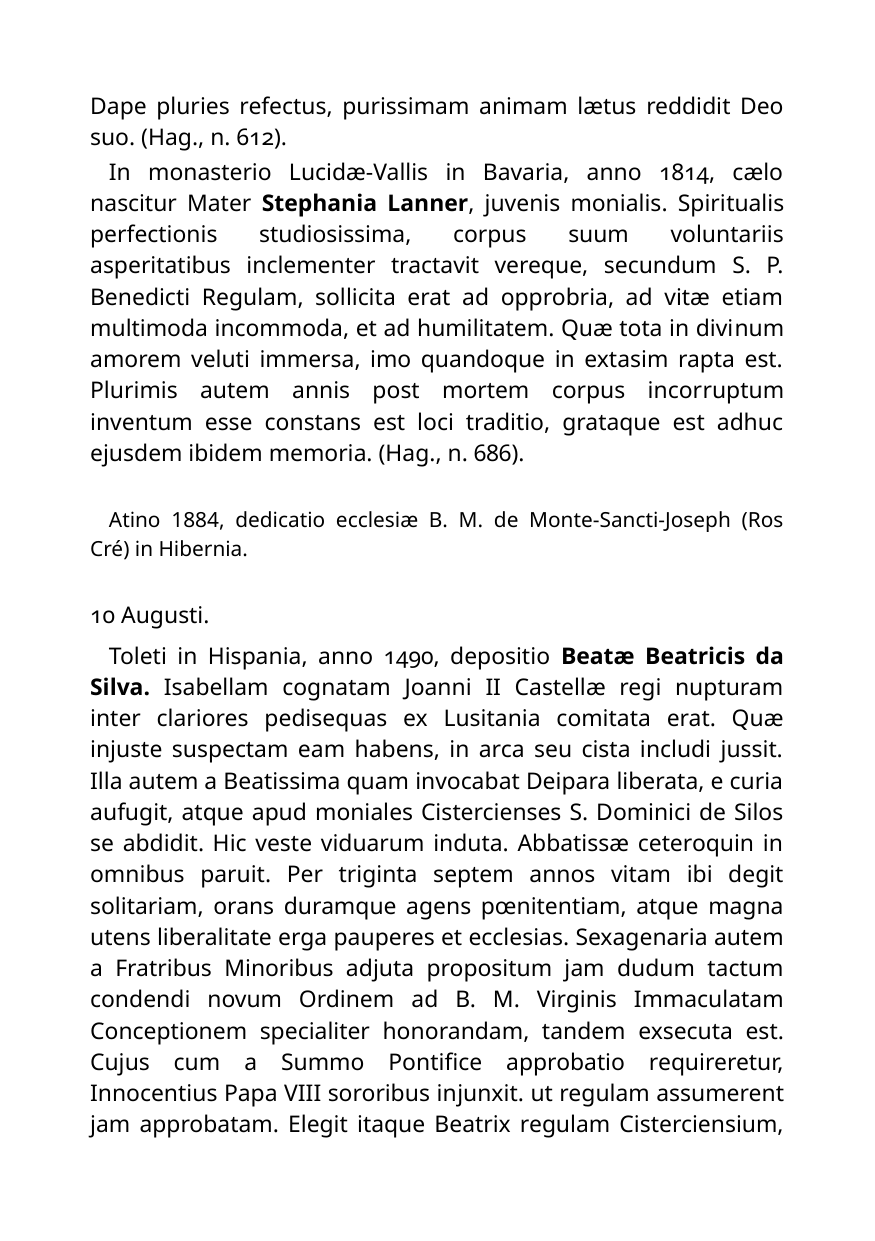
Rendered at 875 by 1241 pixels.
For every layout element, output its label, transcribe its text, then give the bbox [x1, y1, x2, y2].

text Toleti in Hispania, anno 1490, depositio Beatæ Beatricis da Silva. Isabellam cognatam Joanni II Castellæ regi nupturam inter clariores pedisequas ex Lusitania comitata erat. Quæ injuste suspectam eam habens, in arca seu cista includi jussit. Illa autem a Beatissima quam invocabat Deipara liberata, e curia aufugit, atque apud moniales Cistercienses S. Dominici de Silos se abdidit. Hic veste viduarum induta. Abbatissæ ceteroquin in omnibus paruit. Per triginta septem annos vitam ibi degit solitariam, orans duramque agens pœnitentiam, atque magna utens liberalitate erga pauperes et ecclesias. Sexagenaria autem a Fratribus Minoribus adjuta propositum jam dudum tactum condendi novum Ordinem ad B. M. Virginis Immaculatam Conceptionem specialiter hono­randam, tandem exsecuta est. Cujus cum a Summo Pontifice approbatio requireretur, Innocentius Papa VIII sororibus in­junxit. ut regulam assumerent jam approbatam. Elegit itaque Beatrix regulam Cisterciensium, [90, 640, 784, 1140]
text Dape pluries refectus, purissimam animam lætus reddidit Deo suo. (Hag., n. 612). [90, 90, 784, 152]
text 10 Augusti. [90, 599, 784, 631]
text Atino 1884, dedicatio ecclesiæ B. M. de Monte-Sancti-Joseph (Ros Cré) in Hibernia. [90, 505, 784, 562]
text In monasterio Lucidæ-Vallis in Bavaria, anno 1814, cælo nascitur Mater Stephania Lanner, juvenis monialis. Spiri­tualis perfectionis studiosissima, corpus suum voluntariis asperitatibus inclementer tractavit vereque, secundum S. P. Benedicti Regulam, sollicita erat ad opprobria, ad vitæ etiam multimoda incommoda, et ad humilitatem. Quæ tota in divi­num amorem veluti immersa, imo quandoque in extasim rapta est. Plurimis autem annis post mortem corpus incor­ruptum inventum esse constans est loci traditio, grataque est adhuc ejusdem ibidem memoria. (Hag., n. 686). [90, 156, 784, 468]
